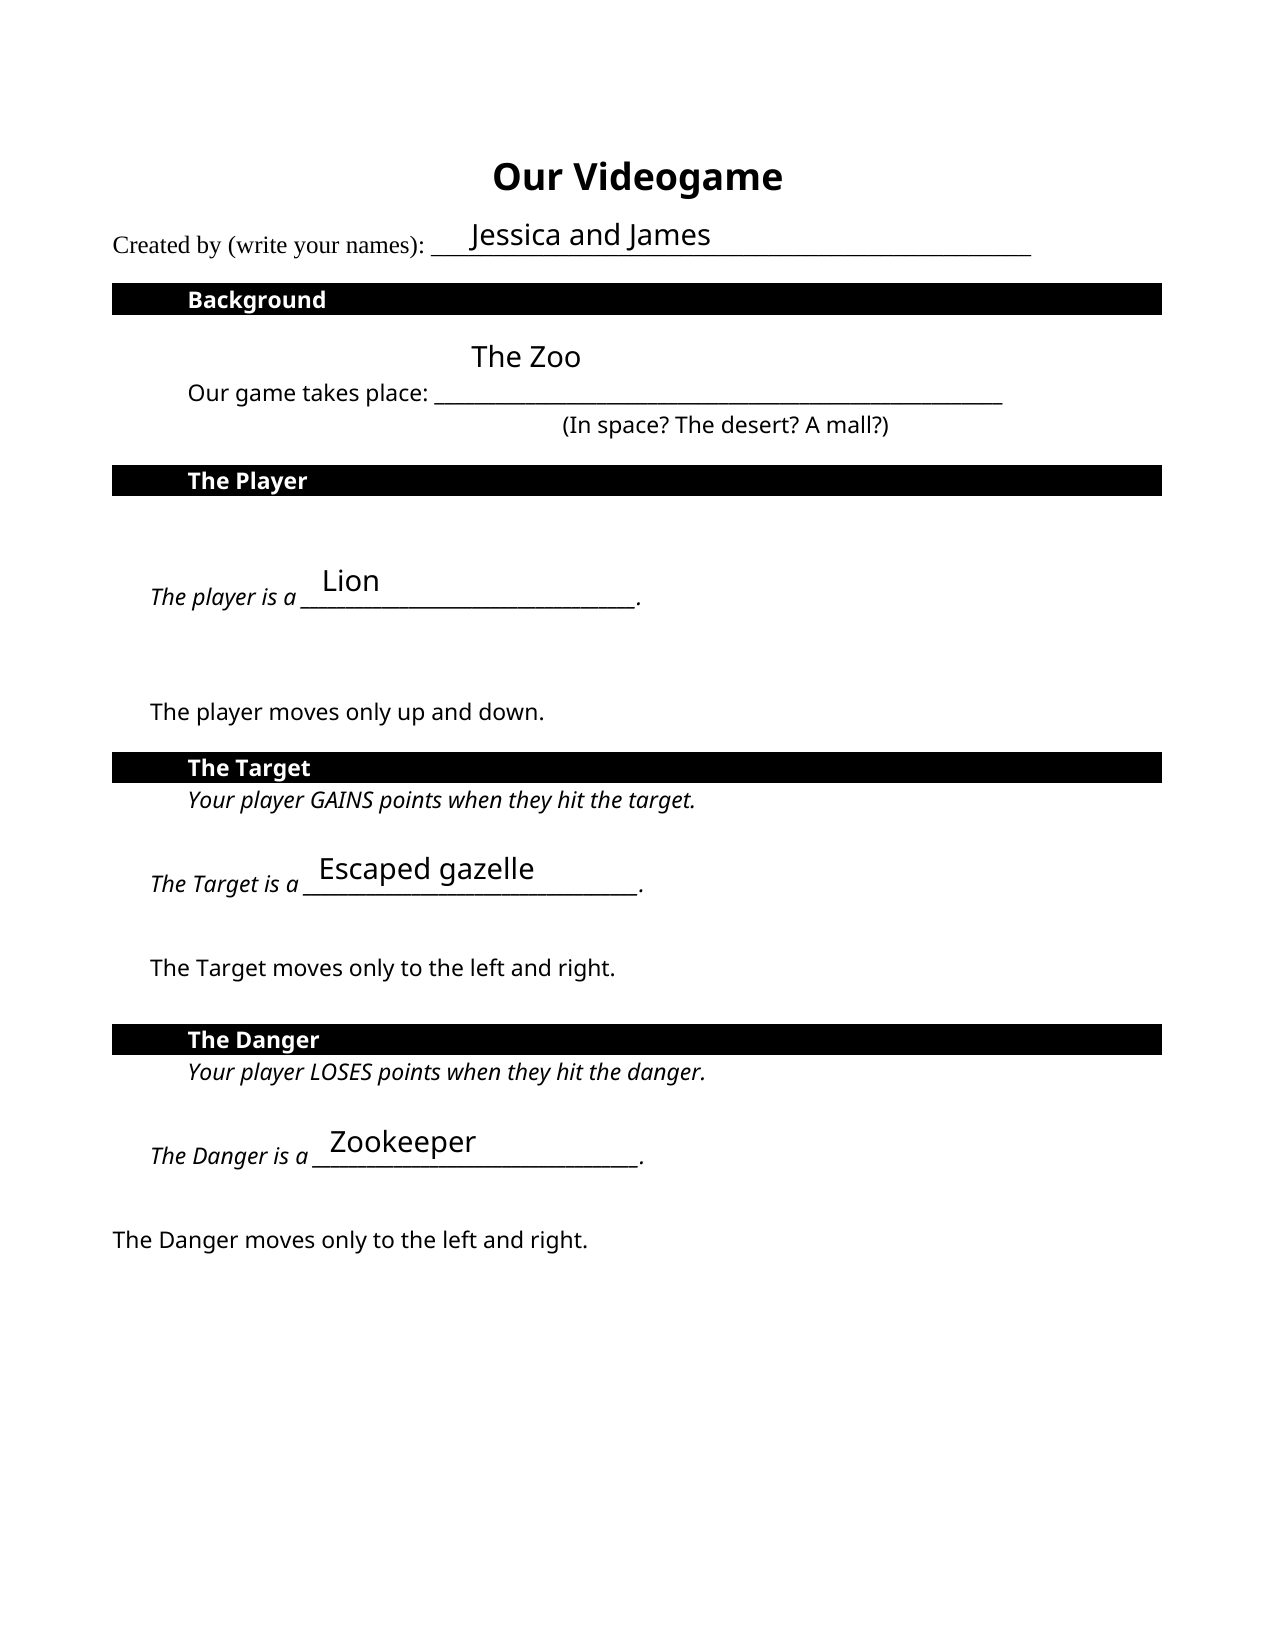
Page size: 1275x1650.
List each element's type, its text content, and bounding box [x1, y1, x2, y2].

subtitle The Danger [112, 1024, 1162, 1055]
subtitle The Player [112, 465, 1162, 496]
list The player is a _____________________________________. [112, 580, 1162, 612]
list The Target is a _____________________________________. [112, 868, 1162, 899]
subtitle The Target [112, 752, 1162, 783]
list The Danger moves only to the left and right. [112, 1224, 1162, 1255]
text The Target moves only to the left and right. [150, 952, 1162, 983]
list Your player LOSES points when they hit the danger. [150, 1055, 1162, 1087]
list Your player GAINS points when they hit the target. [150, 783, 1162, 815]
list (In space? The desert? A mall?) [150, 408, 1162, 440]
text Created by (write your names): ________________________________________________ [112, 230, 1162, 258]
subtitle Our Videogame [112, 150, 1162, 201]
subtitle Background [112, 283, 1162, 315]
list The player moves only up and down. [112, 665, 1162, 727]
list The Danger is a ____________________________________. [112, 1140, 1162, 1171]
list Our game takes place: ________________________________________________________ [150, 377, 1162, 408]
